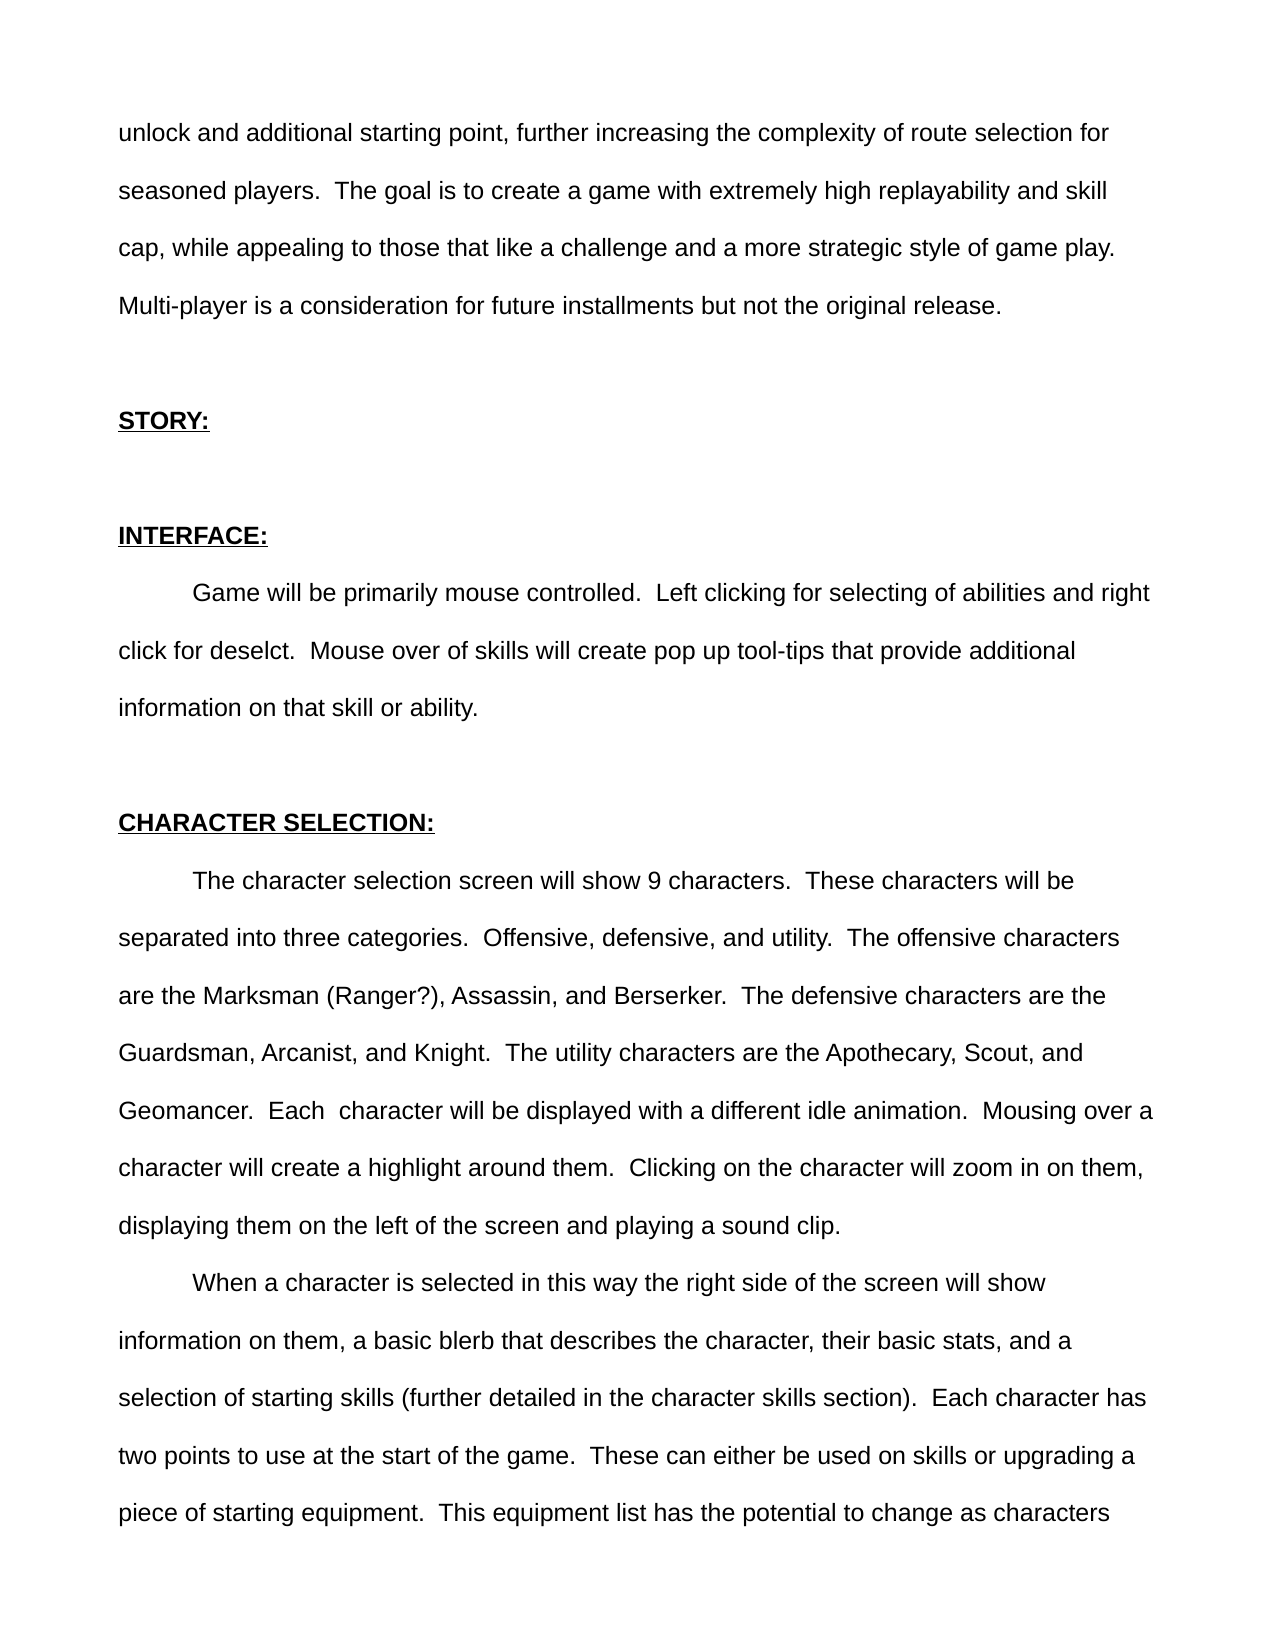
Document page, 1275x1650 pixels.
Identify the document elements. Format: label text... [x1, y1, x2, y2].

text STORY: [118, 406, 1157, 434]
text The character selection screen will show 9 characters. These characters will be separated into three categories. Offensive, defensive, and utility. The offensive characters are the Marksman (Ranger?), Assassin, and Berserker. The defensive characters are the Guardsman, Arcanist, and Knight. The utility characters are the Apothecary, Scout, and Geomancer. Each character will be displayed with a different idle animation. Mousing over a character will create a highlight around them. Clicking on the character will zoom in on them, displaying them on the left of the screen and playing a sound clip. [118, 866, 1157, 1239]
text CHARACTER SELECTION: [118, 808, 1157, 837]
text INTERFACE: [118, 521, 1157, 549]
text When a character is selected in this way the right side of the screen will show information on them, a basic blerb that describes the character, their basic stats, and a selection of starting skills (further detailed in the character skills section). Each character has two points to use at the start of the game. These can either be used on skills or upgrading a piece of starting equipment. This equipment list has the potential to change as characters [118, 1268, 1157, 1527]
text unlock and additional starting point, further increasing the complexity of route selection for seasoned players. The goal is to create a game with extremely high replayability and skill cap, while appealing to those that like a challenge and a more strategic style of game play. Multi-player is a consideration for future installments but not the original release. [118, 118, 1157, 319]
text Game will be primarily mouse controlled. Left clicking for selecting of abilities and right click for deselct. Mouse over of skills will create pop up tool-tips that provide additional information on that skill or ability. [118, 578, 1157, 722]
